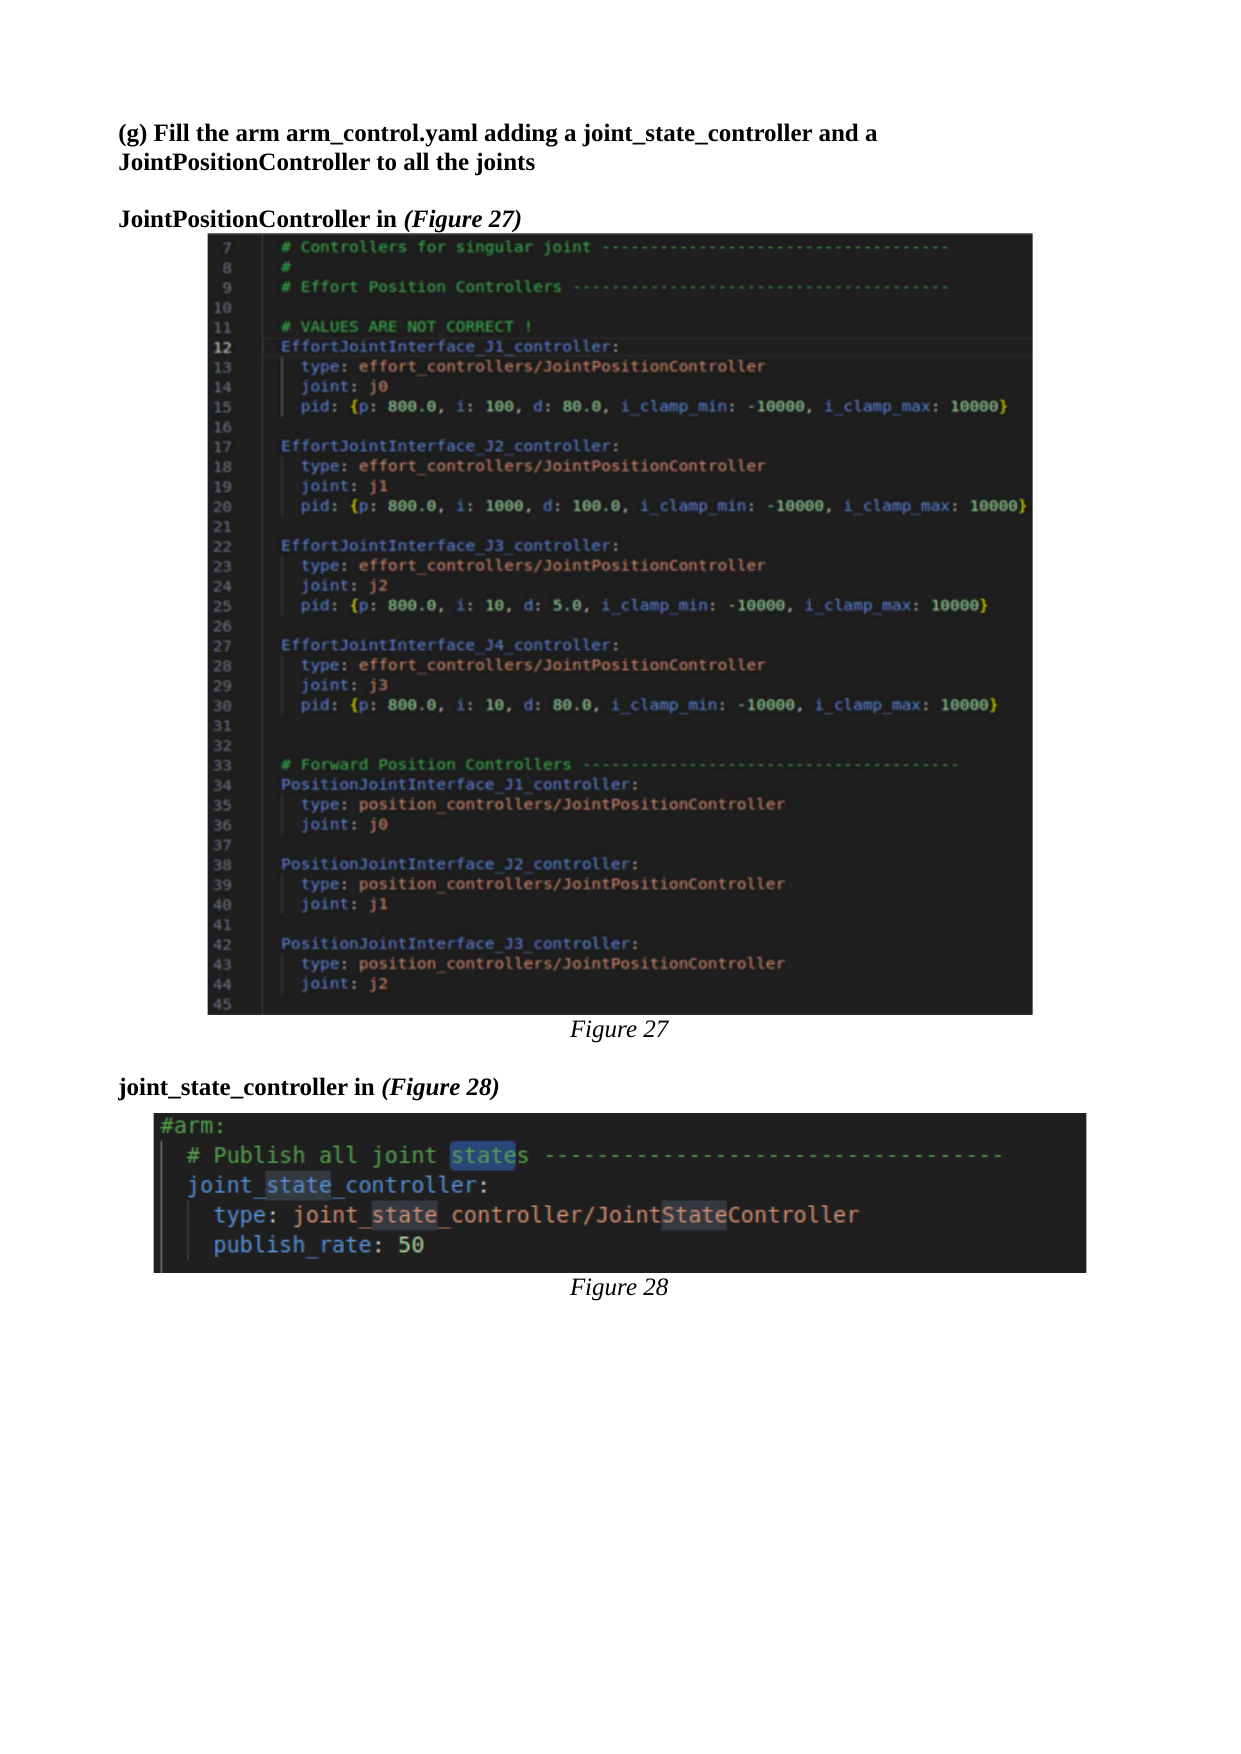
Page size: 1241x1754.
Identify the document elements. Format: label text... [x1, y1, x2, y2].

text (g) Fill the arm arm_control.yaml adding a joint_state_controller and a JointPositionController to all the joints [118, 118, 1122, 176]
picture [207, 233, 1033, 1015]
text Figure 27 [184, 246, 1056, 1043]
text Figure 28 [154, 1273, 1087, 1301]
text JointPositionController in (Figure 27) [118, 204, 1122, 233]
picture [153, 1113, 1087, 1273]
text joint_state_controller in (Figure 28) [118, 1072, 1122, 1101]
